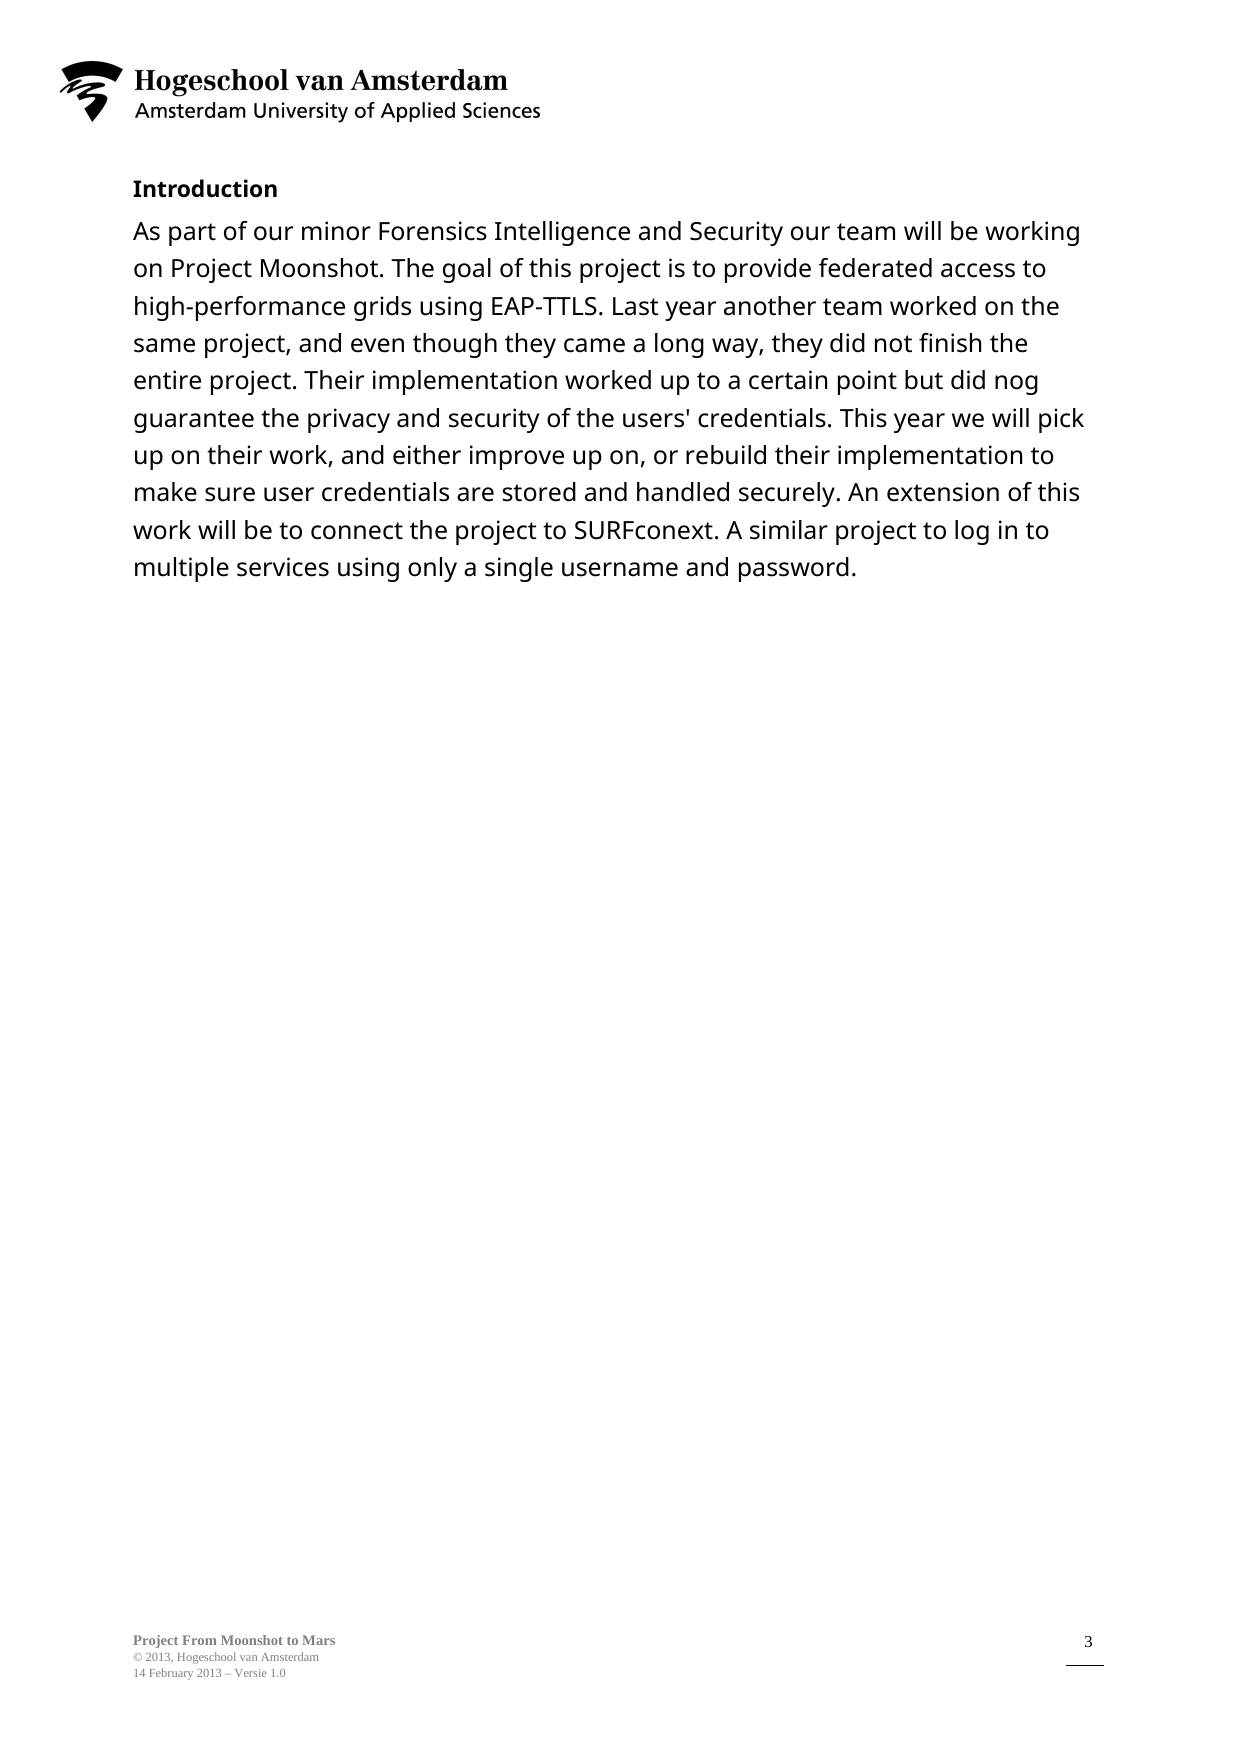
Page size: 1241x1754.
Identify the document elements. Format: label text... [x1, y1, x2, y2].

subtitle Introduction [133, 173, 1092, 204]
text As part of our minor Forensics Intelligence and Security our team will be working on Project Moonshot. The goal of this project is to provide federated access to high-performance grids using EAP-TTLS. Last year another team worked on the same project, and even though they came a long way, they did not finish the entire project. Their implementation worked up to a certain point but did nog guarantee the privacy and security of the users' credentials. This year we will pick up on their work, and either improve up on, or rebuild their implementation to make sure user credentials are stored and handled securely. An extension of this work will be to connect the project to SURFconext. A similar project to log in to multiple services using only a single username and password. [133, 213, 1092, 584]
picture [0, 0, 622, 123]
